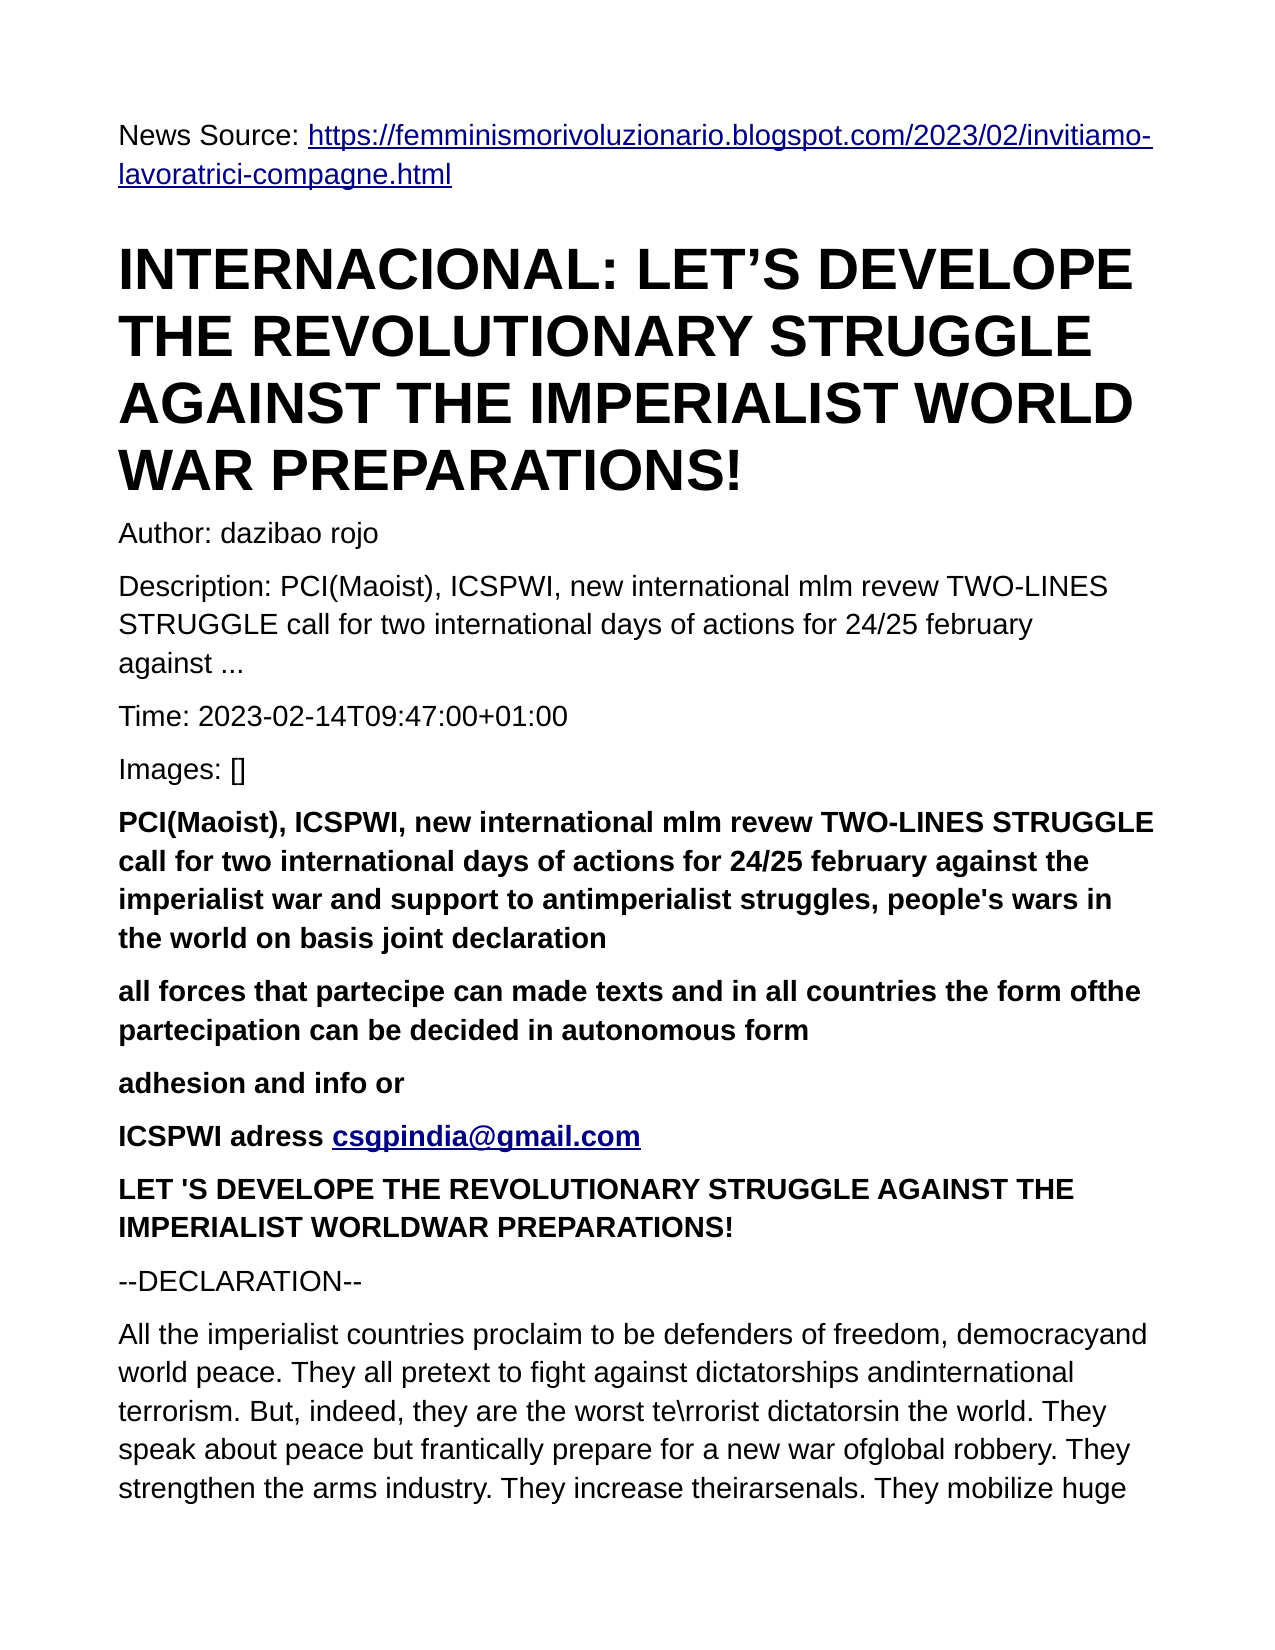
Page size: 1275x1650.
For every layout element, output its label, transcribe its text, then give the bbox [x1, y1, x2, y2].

text Time: 2023-02-14T09:47:00+01:00 [118, 699, 1157, 732]
text Author: dazibao rojo [118, 516, 1157, 549]
text All the imperialist countries proclaim to be defenders of freedom, democracyand world peace. They all pretext to fight against dictatorships andinternational terrorism. But, indeed, they are the worst te\rrorist dictatorsin the world. They speak about peace but frantically prepare for a new war ofglobal robbery. They strengthen the arms industry. They increase theirarsenals. They mobilize huge [118, 1317, 1157, 1504]
text --DECLARATION-- [118, 1263, 1157, 1297]
text PCI(Maoist), ICSPWI, new international mlm revew TWO-LINES STRUGGLE call for two international days of actions for 24/25 february against the imperialist war and support to antimperialist struggles, people's wars in the world on basis joint declaration [118, 805, 1157, 954]
text all forces that partecipe can made texts and in all countries the form ofthe partecipation can be decided in autonomous form [118, 974, 1157, 1046]
text ICSPWI adress csgpindia@gmail.com [118, 1119, 1157, 1152]
text LET 'S DEVELOPE THE REVOLUTIONARY STRUGGLE AGAINST THE IMPERIALIST WORLDWAR PREPARATIONS! [118, 1172, 1157, 1244]
text Description: PCI(Maoist), ICSPWI, new international mlm revew TWO-LINES STRUGGLE call for two international days of actions for 24/25 february against ... [118, 569, 1157, 679]
text News Source: https://femminismorivoluzionario.blogspot.com/2023/02/invitiamo-lavoratrici-compagne.html [118, 118, 1157, 190]
subtitle INTERNACIONAL: LET’S DEVELOPE THE REVOLUTIONARY STRUGGLE AGAINST THE IMPERIALIST WORLD WAR PREPARATIONS! [118, 235, 1157, 503]
text adhesion and info or [118, 1066, 1157, 1099]
text Images: [] [118, 752, 1157, 786]
